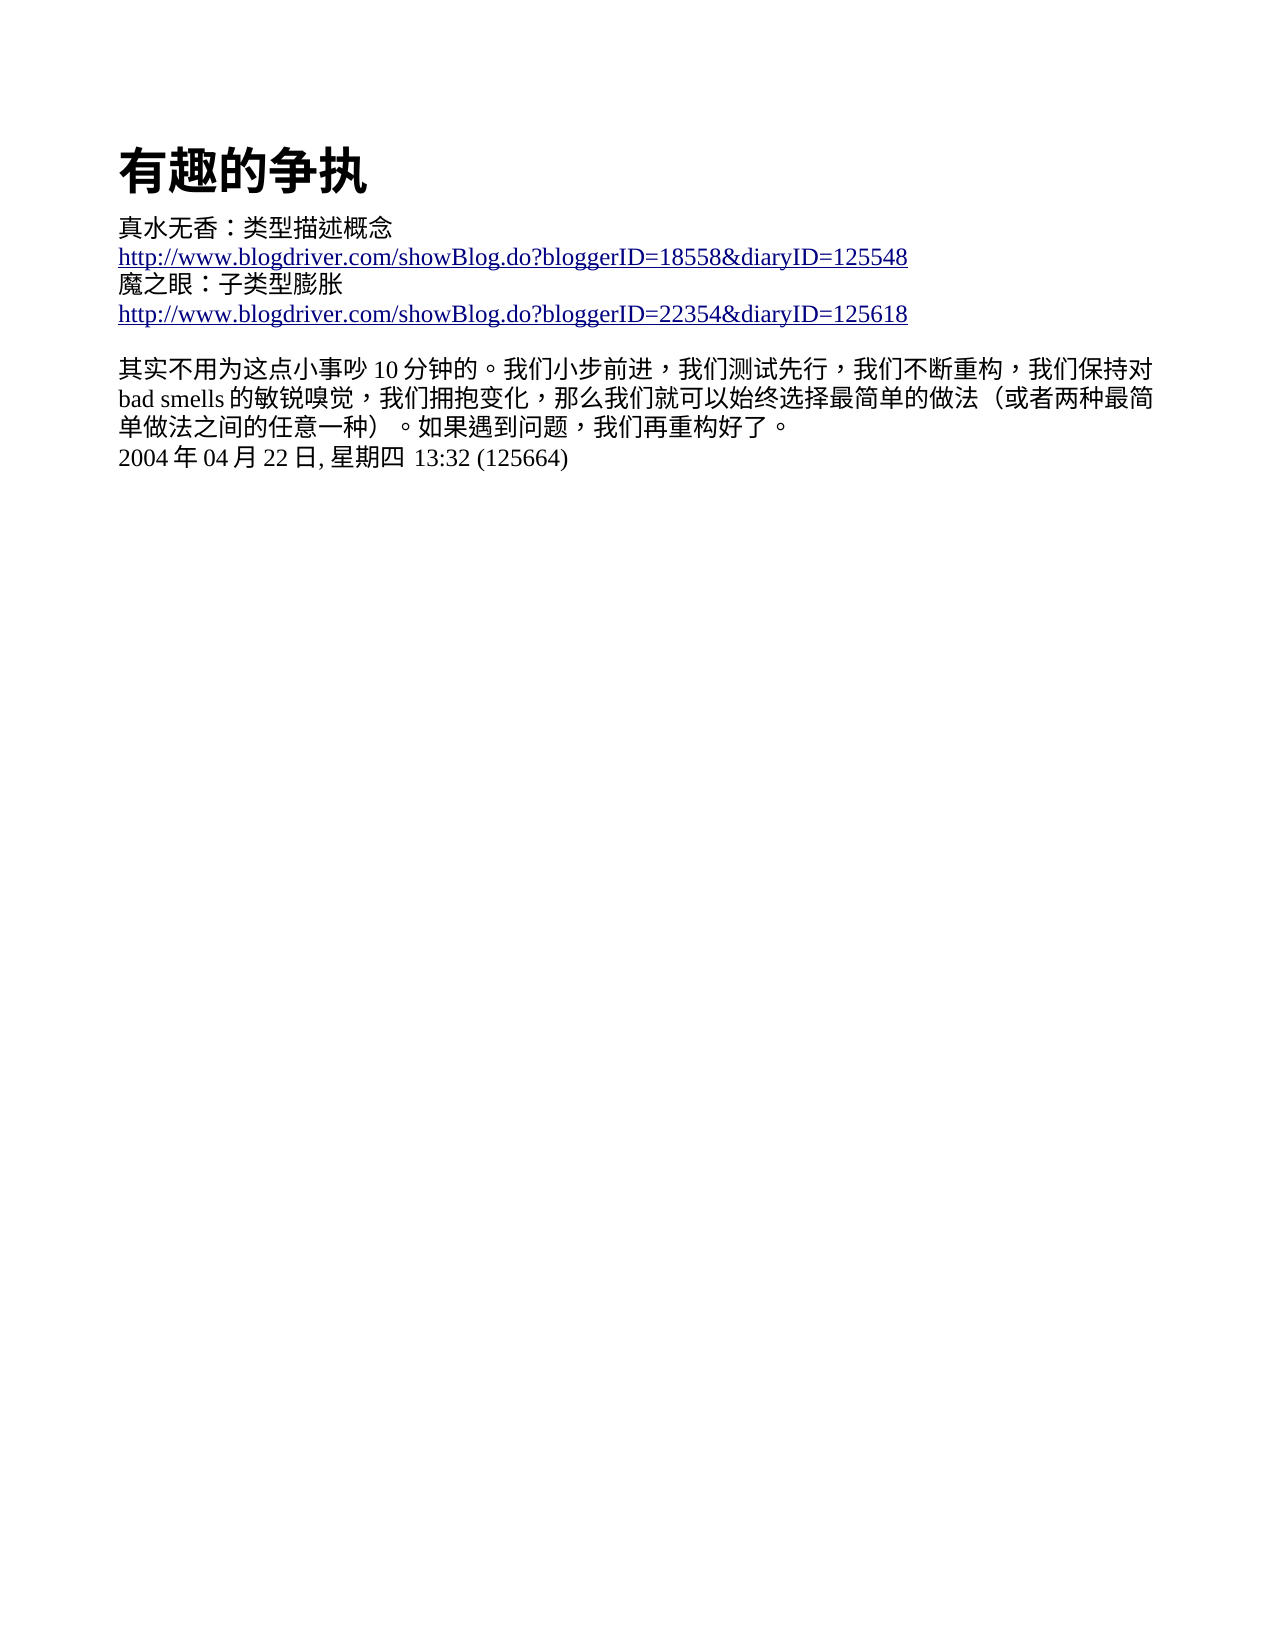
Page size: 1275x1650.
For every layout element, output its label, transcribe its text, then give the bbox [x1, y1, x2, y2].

text 2004年04月22日, 星期四 13:32 (125664) [118, 443, 1157, 472]
text http://www.blogdriver.com/showBlog.do?bloggerID=22354&diaryID=125618 [118, 300, 1157, 328]
text http://www.blogdriver.com/showBlog.do?bloggerID=18558&diaryID=125548 [118, 243, 1157, 271]
subtitle 有趣的争执 [118, 143, 1157, 201]
text 魔之眼：子类型膨胀 [118, 271, 1157, 300]
text 其实不用为这点小事吵10分钟的。我们小步前进，我们测试先行，我们不断重构，我们保持对bad smells的敏锐嗅觉，我们拥抱变化，那么我们就可以始终选择最简单的做法（或者两种最简单做法之间的任意一种）。如果遇到问题，我们再重构好了。 [118, 355, 1157, 443]
text 真水无香：类型描述概念 [118, 214, 1157, 243]
